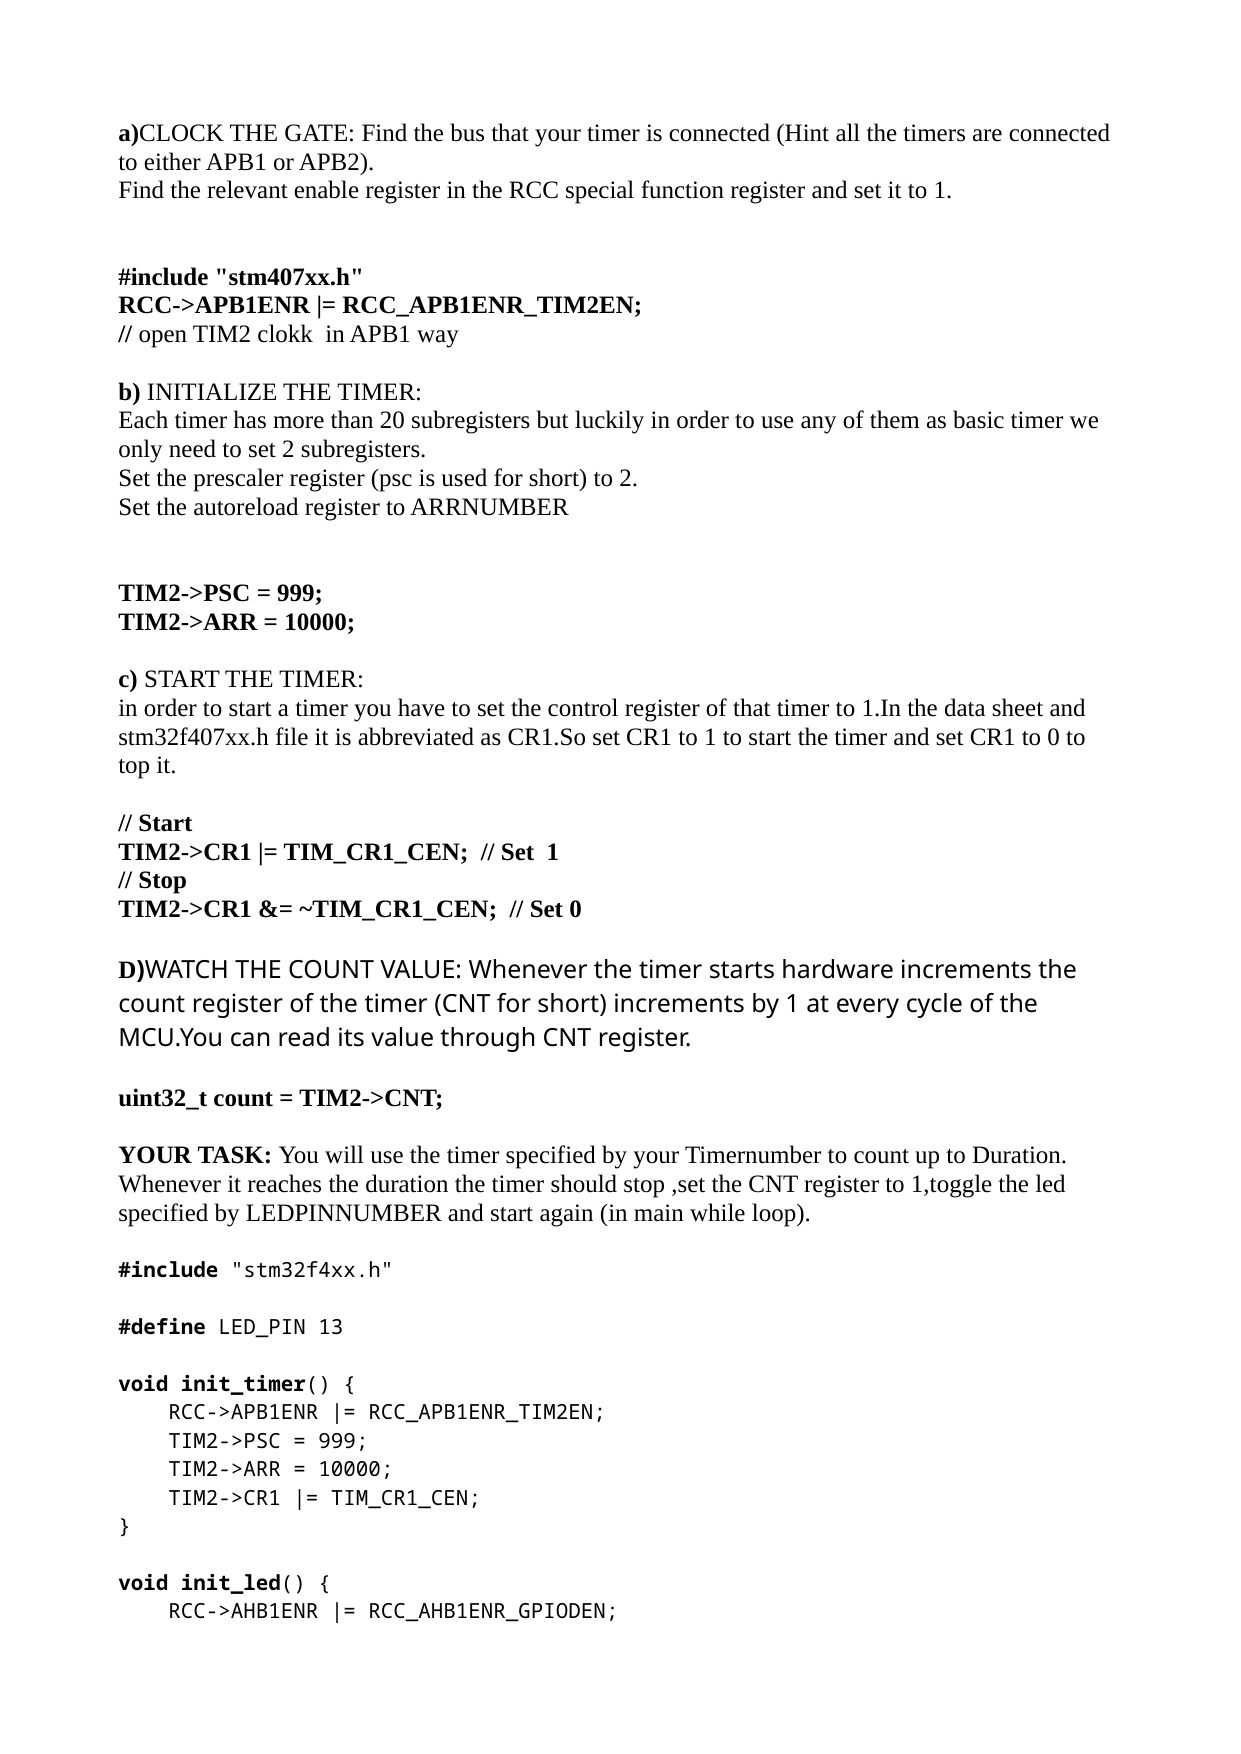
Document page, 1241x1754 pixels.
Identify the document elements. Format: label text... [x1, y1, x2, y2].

text TIM2->CR1 |= TIM_CR1_CEN; // Set 1 [118, 837, 1122, 866]
text b) INITIALIZE THE TIMER: [118, 377, 1122, 406]
text RCC->APB1ENR |= RCC_APB1ENR_TIM2EN; [118, 291, 1122, 319]
text uint32_t count = TIM2->CNT; [118, 1083, 1122, 1112]
text // open TIM2 clokk in APB1 way [118, 319, 1122, 348]
text Set the autoreload register to ARRNUMBER [118, 492, 1122, 549]
text TIM2->PSC = 999; [118, 1426, 1122, 1454]
text TIM2->ARR = 10000; [118, 607, 1122, 636]
text in order to start a timer you have to set the control register of that timer to 1.In the data sheet and stm32f407xx.h file it is abbreviated as CR1.So set CR1 to 1 to start the timer and set CR1 to 0 to top it. [118, 693, 1122, 779]
text RCC->APB1ENR |= RCC_APB1ENR_TIM2EN; [118, 1397, 1122, 1426]
text c) START THE TIMER: [118, 664, 1122, 693]
text TIM2->CR1 |= TIM_CR1_CEN; [118, 1483, 1122, 1511]
text YOUR TASK: You will use the timer specified by your Timernumber to count up to Duration. Whenever it reaches the duration the timer should stop ,set the CNT register to 1,toggle the led specified by LEDPINNUMBER and start again (in main while loop). [118, 1140, 1122, 1227]
text #define LED_PIN 13 [118, 1312, 1122, 1341]
text Find the relevant enable register in the RCC special function register and set it to 1. [118, 176, 1122, 204]
text } [118, 1511, 1122, 1540]
text Set the prescaler register (psc is used for short) to 2. [118, 463, 1122, 492]
text D)WATCH THE COUNT VALUE: Whenever the timer starts hardware increments the count register of the timer (CNT for short) increments by 1 at every cycle of the MCU.You can read its value through CNT register. [118, 952, 1122, 1054]
text #include "stm32f4xx.h" [118, 1255, 1122, 1284]
text TIM2->PSC = 999; [118, 578, 1122, 607]
text a)CLOCK THE GATE: Find the bus that your timer is connected (Hint all the timers are connected to either APB1 or APB2). [118, 118, 1122, 176]
text RCC->AHB1ENR |= RCC_AHB1ENR_GPIODEN; [118, 1597, 1122, 1625]
text void init_led() { [118, 1568, 1122, 1597]
text // Stop [118, 866, 1122, 894]
text Each timer has more than 20 subregisters but luckily in order to use any of them as basic timer we only need to set 2 subregisters. [118, 406, 1122, 463]
text TIM2->CR1 &= ~TIM_CR1_CEN; // Set 0 [118, 894, 1122, 923]
text void init_timer() { [118, 1369, 1122, 1397]
text #include "stm407xx.h" [118, 262, 1122, 291]
text TIM2->ARR = 10000; [118, 1454, 1122, 1483]
text // Start [118, 808, 1122, 837]
